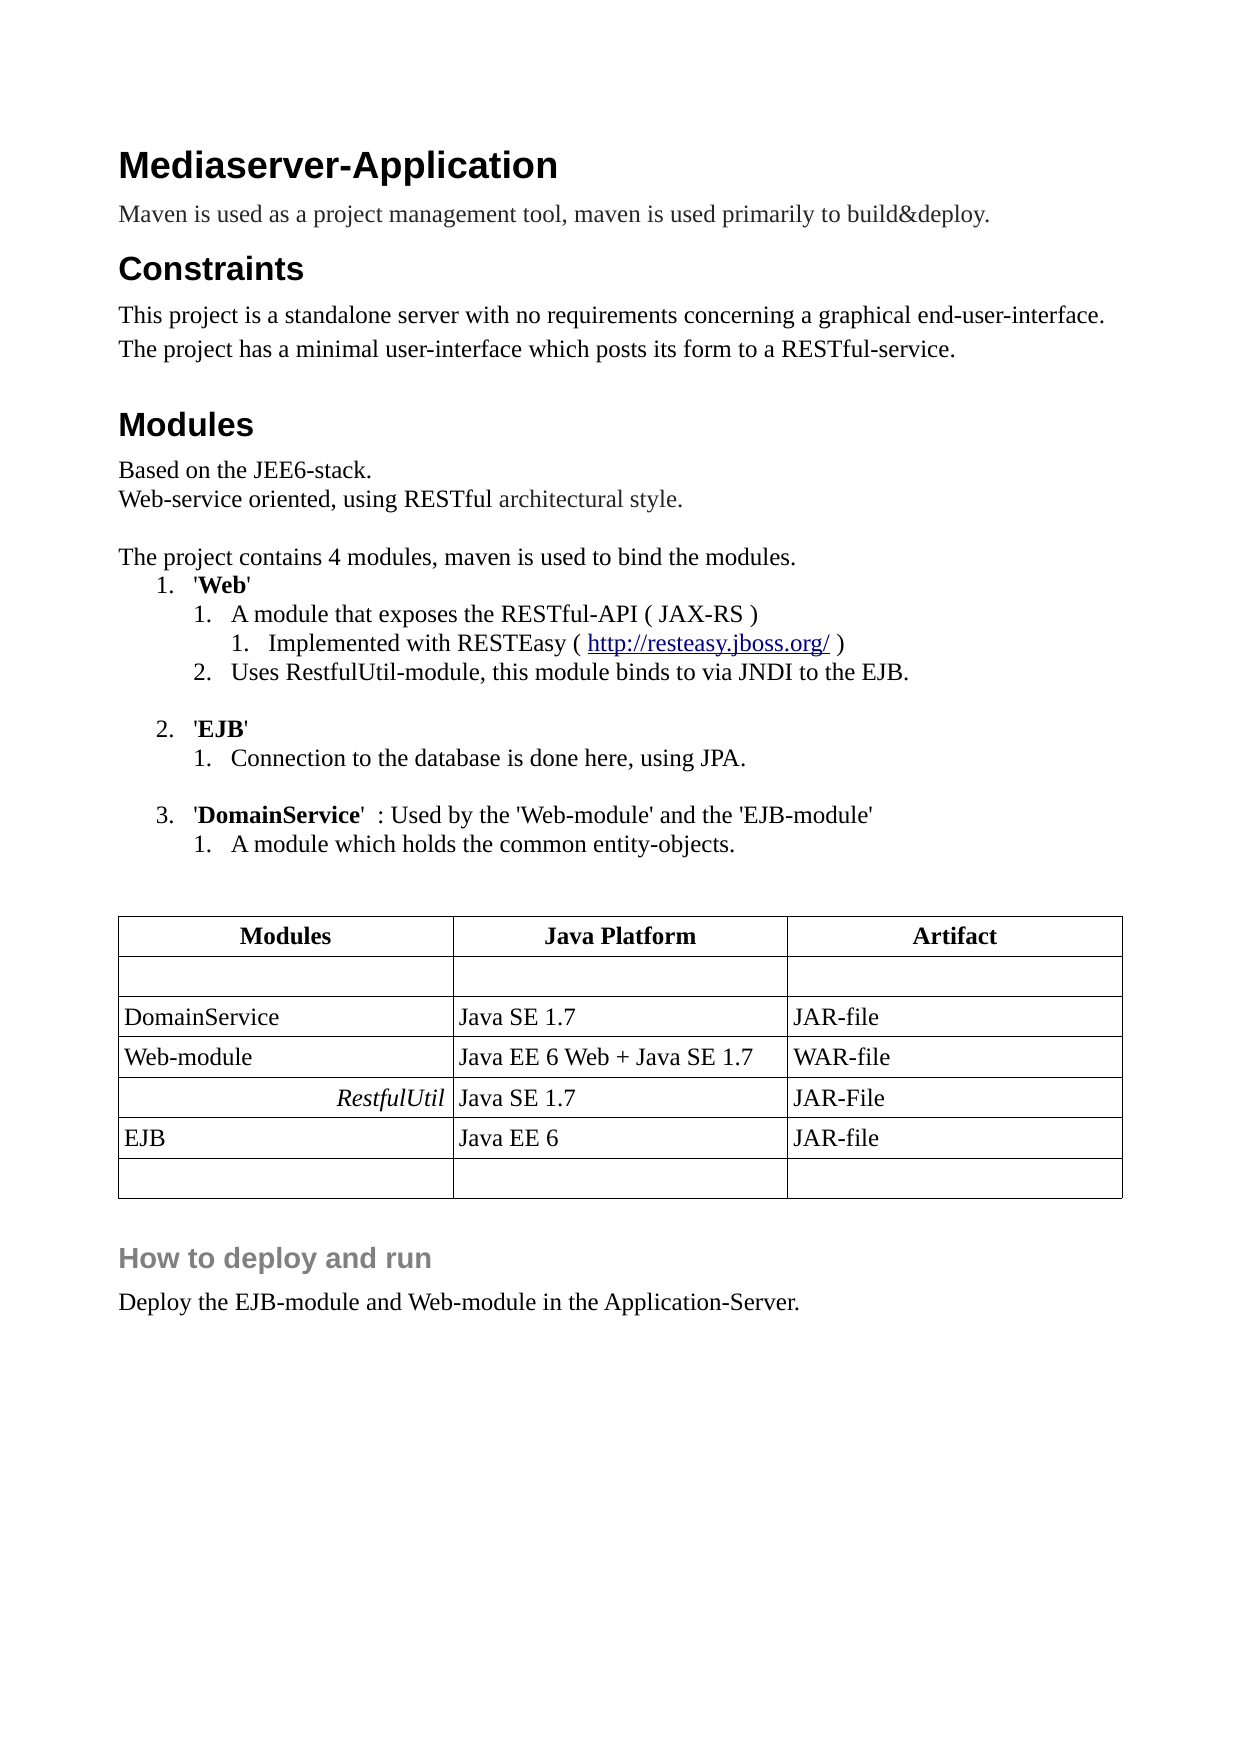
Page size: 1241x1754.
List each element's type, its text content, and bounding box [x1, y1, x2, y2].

table_cell WAR-file [788, 1037, 1122, 1077]
table_header Java Platform [454, 917, 787, 956]
table_cell Java SE 1.7 [454, 997, 787, 1036]
text The project contains 4 modules, maven is used to bind the modules. [118, 542, 1122, 571]
table_cell [119, 1159, 453, 1198]
text Based on the JEE6-stack. [118, 456, 1122, 484]
list A module which holds the common entity-objects. [193, 829, 1122, 858]
table_cell [454, 957, 787, 996]
text This project is a standalone server with no requirements concerning a graphical end-user-interface. The project has a minimal user-interface which posts its form to a RESTful-service. [118, 300, 1122, 363]
text Deploy the EJB-module and Web-module in the Application-Server. [118, 1287, 1122, 1316]
table_header Modules [119, 917, 453, 956]
table_cell Java SE 1.7 [454, 1078, 787, 1117]
table_cell RestfulUtil [119, 1078, 453, 1117]
list Connection to the database is done here, using JPA. [193, 743, 1122, 772]
table_cell Web-module [119, 1037, 453, 1077]
table_cell [119, 957, 453, 996]
table_cell JAR-file [788, 997, 1122, 1036]
table_cell [454, 1159, 787, 1198]
subtitle Mediaserver-Application [118, 143, 1122, 187]
table_header Artifact [788, 917, 1122, 956]
table_cell JAR-File [788, 1078, 1122, 1117]
table_cell [788, 1159, 1122, 1198]
list Implemented with RESTEasy ( http://resteasy.jboss.org/ ) [231, 628, 1122, 657]
table_cell JAR-file [788, 1118, 1122, 1157]
table_cell DomainService [119, 997, 453, 1036]
list A module that exposes the RESTful-API ( JAX-RS ) [193, 599, 1122, 628]
list Uses RestfulUtil-module, this module binds to via JNDI to the EJB. [193, 657, 1122, 686]
list 'Web' [156, 571, 1122, 599]
subtitle How to deploy and run [118, 1241, 1122, 1275]
table_cell [788, 957, 1122, 996]
list 'DomainService' : Used by the 'Web-module' and the 'EJB-module' [156, 801, 1122, 829]
subtitle Modules [118, 404, 1122, 443]
list 'EJB' [156, 714, 1122, 743]
table_cell Java EE 6 Web + Java SE 1.7 [454, 1037, 787, 1077]
table_cell EJB [119, 1118, 453, 1157]
text Web-service oriented, using RESTful architectural style. [118, 484, 1122, 513]
table_cell Java EE 6 [454, 1118, 787, 1157]
text Maven is used as a project management tool, maven is used primarily to build&deploy. [118, 199, 1122, 228]
subtitle Constraints [118, 249, 1122, 287]
